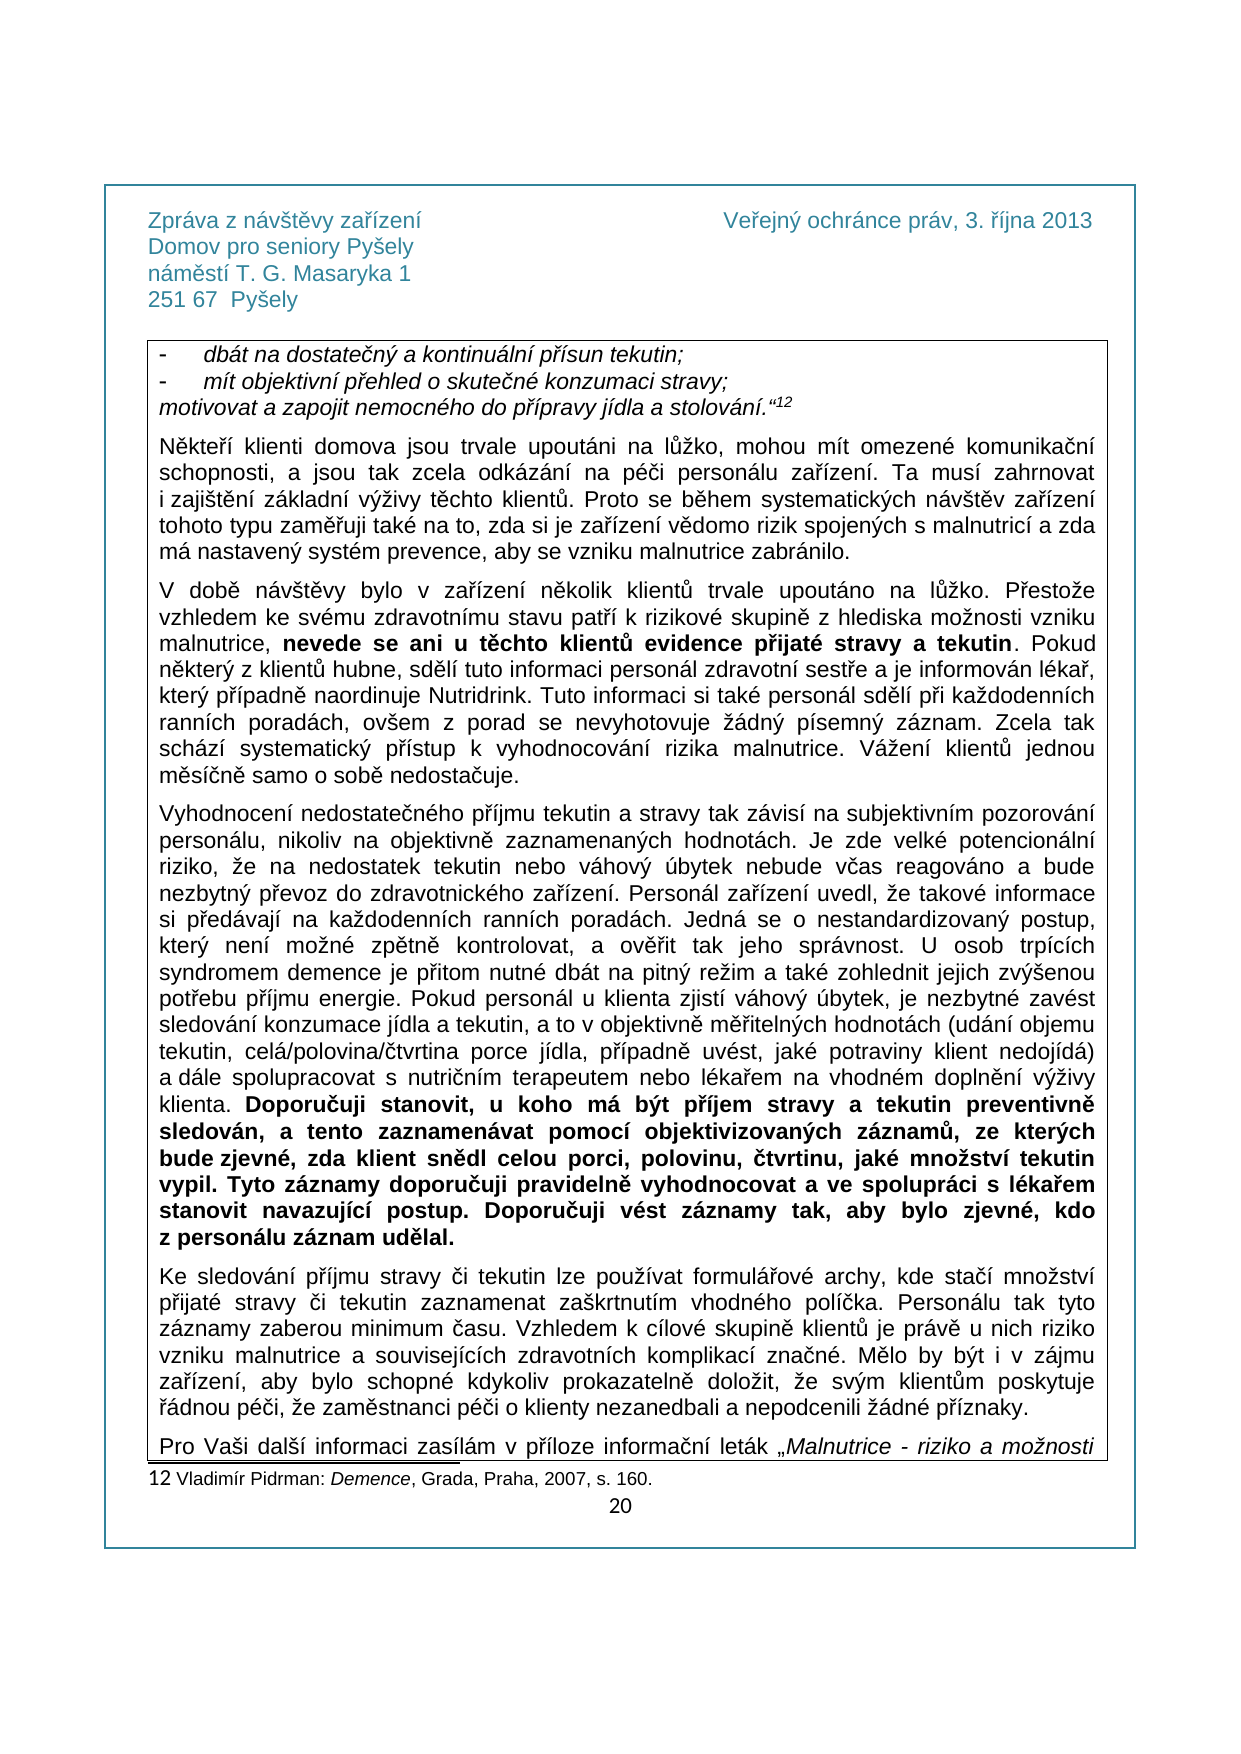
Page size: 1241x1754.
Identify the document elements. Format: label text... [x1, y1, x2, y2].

table_cell Péče je v zařízení zajišťována celkem šesti registrovanými zdravotními sestrami a osmi pracovníky v sociálních službách. Dalšími pracovníky, kteří se podílejí na zajištění péče o klienty, jsou ergoterapeut, arteterapeut a fyzioterapeut na zkrácený pracovní úvazek. Zdravotní i sociální úsek řídí manažerka kvality, přičemž oba úseky pracují odděleně. Vždy ve středu od 11:30 h do 15:00 h ordinuje v zařízení lékař. Každý klient má přiděleného klíčového pracovníka, jehož úkolem je zjistit o klientovi dostatek informací, znát jeho přání a potřeby a na základě získaných poznatků vypracovat individuální plán klienta a sestavit plán péče. Prvotní informace o přáních a potřebách klienta jsou zaznamenány v „Dojednání o způsobu poskytování sociální služby“, což je samostatný dokument tvořící přílohu smlouvy o poskytnutí sociální péče. Klient zde zaznačí, jak si přeje být oslovován, jaký preferuje denní režim, vysloví požadavky na dopomoc v ošetřovatelské péči a uvede, do jakých zájmových aktivit by se rád v zařízení zapojil. Přání a potřeby klienta by se potom měly v návaznosti na potřebnou individuální péči odrazit v individuálním plánu klienta. V individuálním plánu paní V. vyhotoveném dne 17. 10. 2012, jakož i dne 20. 4. 2013, je uvedeno, že osobním cílem a plánem klientky je návštěva rodiny. K naplnění cíle dále klíčový pracovník uvedl, že klientka je v kontaktu s rodinou a personál zařízení upozorní klientku na návštěvu rodiny. Konstatuji, že dokument takového obsahu nelze nazvat individuálním plánem. Jedná se o prosté zaznamenání skutečnosti, že se klientka touží setkávat s rodinou. Schází jakýkoliv náznak skutečné individuální práce s klientem na zachování a podpoře jeho soběstačnosti, pohyblivosti, motoriky nebo kognitivních funkcí, což jsou aktuální problémy u klientů a skutečný důvod jejich přechodu do ústavního zařízení a konzumování sociální služby. Ze záznamů o společných poradách v roce 2013 je zřejmé, že v zařízení probíhá vzdělávací program pro personál zaměřený na individuální plánování. Z dostupné dokumentace však není individuální přístup ke klientovi seznatelný, a ani ze žádných jiných záznamů či dokumentů nelze takový přístup ke klientovi vyvodit. Personál zařízení tak nemá k dispozici žádný dokument, na jehož základě by byla klientovi poskytována cílená individuální péče a ze kterého by bylo patrné, jaká přání a potřeby klient skutečně má a zda je na nich cíleně pracováno. Individuální plán má představovat živý dokument, se kterým pracuje personál v přímé péči a představuje základní informační materiál, kterým klíčový pracovník poskytuje vodítko pro personál v přímé péči o klienta. Individuální plány, se kterými zařízení v době návštěvy pracovalo, jsou z tohoto hlediska zcela nedostačující. Doporučuji vytvořit skutečný individuální plán péče, a nikoliv pouze formální dokument obdobného názvu. Za daných okolností nelze v zařízení hovořit o poskytování individuální péče. Předávání informací mezi personálem, dokumentace Personál si většinu informací o klientech předává ústně. K předávání informací slouží také každodenní porada ošetřovatelského a pečovatelského personálu v době od 8:15 h - 8:30 h. Ústně jsou předávány i zásadní informace typu, kdo nedostatečně pije či přijímá stravu, kdo trpí bolestí, komu mají být nasazeny postranice atp. Nejsou nastaveny jasné a jednotné postupy týkající se zaznamenávání informací o poskytování péče klientům. Pokud tak personál nějaké záznamy dělá, jde převážně o heslovité údaje (popis stavu, případně co klient v průběhu dne dělal), bez náležité vypovídací hodnoty, které nepředstavují dostatečnou záruku kontinuity péče a uchování důležitých informací o klientovi. Ošetřovatelská dokumentace je vedena v elektronické podobě v programu Cygnus. Jedná se o dlouhodobé plány vztahující se k základnímu onemocnění klienta. Krátkodobé ošetřovatelské plány, které by reagovaly na vzniklé změny zdravotního stavu klienta, nejsou sestavovány. K zaznamenání aktuální změny zdravotního stavu slouží zápis do Deníku hlášení. Záznamy v Deníku hlášení však neobsahují intervence, které na základě ordinace lékaře provede sestra a písemné pokyny pro pracovníky v sociálních službách v souvislosti s touto změnou. Například je zde uvedeno, že byla klientovi nasazena antibiotika, avšak bez jakýchkoliv dalších pokynů (co se týká stravy, sledování klienta, projevů změn zdravotního stavu) a dále již zde není žádná zmínka o vývoji nemoci po nasazení antibiotik. Záznamy o podání léků nebo výskytu potíží u klienta v Deníku hlášení jsou v tomto směru nedostačující. Celá situace je navíc komplikována tím, že pracovníci v sociálních službách nesmějí nahlížet do ošetřovatelské dokumentace sester, nemají tedy přístup k informacím o zdravotním stavu klienta, neznají patologické příznaky onemocnění klienta, neboť schází provázanost poskytování zdravotnické (ošetřovatelské) a pečovatelské péče. V případě, že se klient vrátí z nemocnice, nelze ze žádné dokumentace dohledat, jak dále s klientem zacházet, zda došlo k nějakým změnám jeho zdravotního stavu, jídelníčku apod. Lze si jen stěží představit poskytování individuální sociální služby za nedostatku podstatných informací, kam zcela jistě patří také příznaky choroby a bezprostředně související potřeby klienta. Příkladem neefektivity ústního předávání informací je skutečnost, že ač je paní Š. silně nedoslýchavá a je nutné se nad ni nahnout a hovořit velmi nahlas, není informace o její nedoslýchavosti v žádné dokumentaci zaznamenaná. Takže aktivizační pracovnice, která na paní Š. při společném programu hovořila, neměla tušení, že paní Š. je nedoslýchavá a je potřeba se jí přizpůsobit v komunikaci. Navíc paní Š. je v zařízení od 12. 2. 2013 a do dne návštěvy pracovníků Kanceláře veřejného ochránce práv v červnu 2013 neměla vypracovaný individuální plán péče, a to bez jakéhokoliv relevantního důvodu. Jedná se o porušení základní zásady poskytování sociálních služeb v zařízení sociální péče, neboť nebyly identifikovány individuální potřeby klienta ve smyslu § 2 odst. 2 zákona o sociálních službách, a nelze mu tedy poskytovat sociální služby dle jeho potřeb, schopností a osobních cílů. Z vyhotovených individuálních plánů, do kterých měli možnost pracovníci Kanceláře nahlédnout, je patrný jistý formální a popisný přístup. Individuální plán paní V., jak bylo výše již zmíněno, má podobu jedné holé věty „návštěva rodiny“. Dalším individuálním plánem jiné klientky je po dvouleté snaze o návštěvu koncertu vážné hudby, pouze „poslech vážné hudby“. V dokumentu „Plán péče“ jsou heslovitě uvedeny oblasti, v nichž klient potřebuje dopomoc a co je v této souvislosti nutné v oblasti péče o klienta učinit. Avšak tyto skutečnosti se nijak neodráží v záznamu a hodnocení péče ani nijak nesouvisí s individuálním plánem klienta. Dokument s názvem „Záznam a hodnocení péče“ má ryze popisný charakter, kdy je několikrát do měsíce zaznamenáno, co klient dělá - „sleduje televizi, zúčastnil se společného programu, klientka má ráda sušenky“. Jedná se tedy o samostatně existující dokumenty, které na sebe nenavazují ani se nedoplňují, a vyjadřují tak pouze formálnost své existence. Doporučuji vypracovat individuální plán klienta, tak aby skutečně odrážel jeho potřeby stran snahy o zachování soběstačnosti, kognitivních a motorických schopností a zohledňoval také jeho individuální potřeby a rituály, na které byl v životě zvyklý. Zákon o sociálních službách v § 88 písm. f) stanoví jako jednu z povinností poskytovatelů sociálních služeb: „plánovat průběh poskytování sociální služby …, vést písemné individuální záznamy o průběhu poskytování sociální služby a hodnotit průběh poskytování sociální služby…“ Upozorňuji, že se nejedná o pouhou formalitu. Správně vedené průkazné záznamy mohou v případném sporu pomoci prokázat, zda zařízení poskytovalo klientovi řádnou péči. Mohou rovněž sloužit jako nástroj kontroly ze strany vedení ohledně poskytování péče klientům. Záznamy o poskytované péči v zařízení nejsou řádně vedené a nemají vypovídací hodnotu, jedná se tak spíše o důkaz poskytování péče na základě intuitivního rozhodování personálu a přizpůsobení záznamů evidenci provedených úkonů pro jejich vykázání pojišťovně. Doporučuji stanovit standardizované (tj. ne pouze nahodile a intuitivně vedené) postupy pro zaznamenávání průběhu poskytování sociální služby (pobyt na vzduchu, hygiena, mikční režim, polohování, úprava stravy, sledování depresivních stavů atp.). Rovněž doporučuji zavést efektivní systém předávání informací mezi ošetřovatelským a pečovatelským personálem, a to v písemné podobě. Pracovníci sociální péče musí mít informace o projevech a příznacích choroby klienta, aby byli schopní jednak vypozorovat změnu a jednak poskytnout skutečně péči odpovídající potřebám konkrétního klienta. Prevence malnutrice, podávání stravy Zařízení je povinno v rámci základní služby poskytnutí stravy dle § 49 odst. 2 písm. b) zajistit celodenní stravu dopovídající věku, zásadám racionální výživy a potřebám dietního stravování minimálně v rozsahu tří hlavních jídel. Pokud však zařízení poskytuje péči osobám trpícím demencí, je třeba této klientele přizpůsobit i stravovací režim. Klienti trpící syndromem demence by měli mít mj. neustálý přístup k jídlu. Další zásady nutriční péče o osoby trpící demencí dle odborné literatury spočívají v následujícím: „Včas rozpoznat snížení zájmu pacienta o jídlo; sledovat v čase tělesnou hmotnost a svalovou sílu; dodržovat pravidelnost a řád v příjmu potravy, dělit ji do hlavních a vedlejších jídel; zachovávat úroveň a styl stolování; respektovat chuť nemocného, je-li to možné (pozor na tučná a sladká jídla); dbát na správné složení potravy; dbát na dostatečný a kontinuální přísun tekutin; mít objektivní přehled o skutečné konzumaci stravy; motivovat a zapojit nemocného do přípravy jídla a stolování.“ Někteří klienti domova jsou trvale upoutáni na lůžko, mohou mít omezené komunikační schopnosti, a jsou tak zcela odkázání na péči personálu zařízení. Ta musí zahrnovat i zajištění základní výživy těchto klientů. Proto se během systematických návštěv zařízení tohoto typu zaměřuji také na to, zda si je zařízení vědomo rizik spojených s malnutricí a zda má nastavený systém prevence, aby se vzniku malnutrice zabránilo. V době návštěvy bylo v zařízení několik klientů trvale upoutáno na lůžko. Přestože vzhledem ke svému zdravotnímu stavu patří k rizikové skupině z hlediska možnosti vzniku malnutrice, nevede se ani u těchto klientů evidence přijaté stravy a tekutin. Pokud některý z klientů hubne, sdělí tuto informaci personál zdravotní sestře a je informován lékař, který případně naordinuje Nutridrink. Tuto informaci si také personál sdělí při každodenních ranních poradách, ovšem z porad se nevyhotovuje žádný písemný záznam. Zcela tak schází systematický přístup k vyhodnocování rizika malnutrice. Vážení klientů jednou měsíčně samo o sobě nedostačuje. Vyhodnocení nedostatečného příjmu tekutin a stravy tak závisí na subjektivním pozorování personálu, nikoliv na objektivně zaznamenaných hodnotách. Je zde velké potencionální riziko, že na nedostatek tekutin nebo váhový úbytek nebude včas reagováno a bude nezbytný převoz do zdravotnického zařízení. Personál zařízení uvedl, že takové informace si předávají na každodenních ranních poradách. Jedná se o nestandardizovaný postup, který není možné zpětně kontrolovat, a ověřit tak jeho správnost. U osob trpících syndromem demence je přitom nutné dbát na pitný režim a také zohlednit jejich zvýšenou potřebu příjmu energie. Pokud personál u klienta zjistí váhový úbytek, je nezbytné zavést sledování konzumace jídla a tekutin, a to v objektivně měřitelných hodnotách (udání objemu tekutin, celá/polovina/čtvrtina porce jídla, případně uvést, jaké potraviny klient nedojídá) a dále spolupracovat s nutričním terapeutem nebo lékařem na vhodném doplnění výživy klienta. Doporučuji stanovit, u koho má být příjem stravy a tekutin preventivně sledován, a tento zaznamenávat pomocí objektivizovaných záznamů, ze kterých bude zjevné, zda klient snědl celou porci, polovinu, čtvrtinu, jaké množství tekutin vypil. Tyto záznamy doporučuji pravidelně vyhodnocovat a ve spolupráci s lékařem stanovit navazující postup. Doporučuji vést záznamy tak, aby bylo zjevné, kdo z personálu záznam udělal. Ke sledování příjmu stravy či tekutin lze používat formulářové archy, kde stačí množství přijaté stravy či tekutin zaznamenat zaškrtnutím vhodného políčka. Personálu tak tyto záznamy zaberou minimum času. Vzhledem k cílové skupině klientů je právě u nich riziko vzniku malnutrice a souvisejících zdravotních komplikací značné. Mělo by být i v zájmu zařízení, aby bylo schopné kdykoliv prokazatelně doložit, že svým klientům poskytuje řádnou péči, že zaměstnanci péči o klienty nezanedbali a nepodcenili žádné příznaky. Pro Vaši další informaci zasílám v příloze informační leták „Malnutrice - riziko a možnosti ochrany v zařízeních sociálních a zdravotních služeb“. Zařízení připravuje stravu ve vlastní kuchyni, přičemž strava se podává pětkrát denně (dopolední a odpolední svačina) a diabetičtí klienti mají ještě druhou večeři. Kuchyně připravuje dietu racionální, diabetickou a žlučníkovou. Jídelníček je vytvářen ve spolupráci s klienty, ředitelkou zařízení a lékařem, přičemž v zařízení schází nutriční terapeut. Nad rámec podávané stravy již klienti nemohou dodatečně o žádné jídlo žádat. Večeře se podává od 16:30 h a dalším jídlem je až snídaně v 8:00 h. Někteří klienti v této souvislosti uvedli, že mívají hlad a dojídají se z vlastních zásob, často sušenkami nebo sladkostmi. Doporučuji pro velké časové rozmezí mezi podáváním večeře a snídaně ponechat klientům pro případ potřeby k dispozici alespoň pečivo. Upozorňuji, že klient trpící Alzheimerovou demencí má v důsledku vývoje choroby zvýšenou potřebu příjmu potravy a energie a je nutné tuto skutečnost v jeho jídelníčku zohlednit. V zařízení však všichni klienti dostávají stejné porce, jídla jednotlivých diet se od sebe také téměř neliší. Z jídelníčků je navíc zřejmé, že u jednotlivých porcí není propočítaná energetická ani biologická hodnota, a nelze tedy jednoznačně tvrdit, že klienti dostávají stravu na základě svých nutričních potřeb. Doporučuji jídelníčky sestavovat s ohledem na nutriční hodnotu stravy a zvláštní potřeby jednotlivých klientů. Strava se podává v suterénu ve společné jídelně, na společných jídelnách na každém poschodí a na pokojích se stravují imobilní klienti nebo klienti v případě nemoci. Strava je na jednotlivá poschodí a na pokoje převážena již naporcovaná na talíři, nelze tedy zohlednit případné individuální požadavky klientů ohledně množství. Z rozhovoru s ošetřovatelským personálem bylo také zjištěno, že se neodměřují dávky příkrmů u diabetiků. Při sledování podávání večeří v prvním patře zařízení bylo zjištěno, že jedna pracovnice vydává večeři pro 16 klientů. Byli mezi nimi také klienti, kteří se již sami nebyli schopni najíst a museli vyčkat, než bude jídlo rozdáno do pokojů všem klientům. Mezitím jim večeře vystydla. Podávání večeře působilo značně chaoticky, během stolování nebyl v jídelně přítomen nikdo z personálu zařízení. Pokyn ohledně úpravy stravy dává do kuchyně vrchní sestra nebo sestra, někdy to doporučí lékař. V dokumentaci klientů údaj o úpravě stravy není. V době návštěvy zařízení nikdo z klientů nedostával mixovanou stravu. Pro případ potřeby v budoucnu doporučuji zaznamenat rozhodnutí o mechanické úpravě stravy v dokumentaci klientů (nutriční plán), tak aby bylo patrné, kdo toto rozhodnutí přijal, kdy a jaké byly důvody. Doporučuji stavu nemixovat, ale mlít, drtit, případně krájet, a to jednotlivé složky stravy zvlášť. Některým klientům jsou tekutiny podávány z kojenecké láhve s dudlíkem, což považuji za nevhodnou praxi, která je pro klienta nedůstojná. Na trhu existuje řada jiných vhodných pomůcek. Podávání léků V zařízení jsou podávány léky na základě medikačních karet, které vyhotovují sestry opisem originální ordinace léčiv ze zdravotnické dokumentace lékaře. Medikační karty se přepisují každý měsíc. Každá změna medikace je opatřena podpisem a razítkem lékaře. Na zadní stranu medikační karty se značí doba podání léků s podpisem sestry, která lék vydala. Léky chystá sestra, která má noční službu a v průběhu dne je vydává sestra sloužící denní službu. Ordinace léků je srozumitelná a v kontrolovaných případech se obsah medikačních karet shodoval s originální ordinací lékaře. Léky jsou v zařízení uloženy v uzamykatelné skříni na pracovišti sester. V době návštěvy nebyla skříň s léky uzamčená. V lékové skříni nebyly nalezeny neevidované léky se zklidňujícím účinkem ani léky po zemřelých klientech. U podávaných psychofarmak byla ordinace lékaře jednoznačná, sestry nemohou ani v případě potřeby bez konzultace lékaře podat zvýšenou dávku. Zařízení se v oblasti vydávání léků vyznačuje dobrou praxí. Pouze upozorňuji, že je nutné uzamykat skříň s léky, aby bylo minimalizováno riziko nebezpečí při vniknutí třetí osoby na pracoviště sester. A dále upozorňuji, že léky klientovi vydává jiný pracovník než ten, který je nachystal, nemá tak možnost ověřit, zda vydává správný lék, ačkoliv za správné podání léku odpovídá. Ke zvýšení standardu poskytované péče proto zvažte, zda jsou stávající vnitřní postupy rozdělení práce při přípravě a výdeji léků nastaveny tak, že nemůže dojít k chybě a nepřiměřenému přenosu odpovědnosti. Fáze demence Osoba trpící syndromem demence v každé z fází onemocnění vyžaduje specifickou péči, kterou by zařízení mělo zajistit. Od fáze demence by se měla odvíjet i náplň dne klienta. Pro více informací odkazuji na doporučení České alzheimerovské společnosti „P-PA-IA - podpora a péče lidem postiženým syndromem demence“. Personál pečující o klienty v zařízení nemá dostatek informací ani o příznacích chorob, kterými klienti trpí, ani o fázi a stupni demence, v níž se klient nachází. K dotazu pracovníků Kanceláře personál v přímé péči neuměl sdělit, kdo z klientů má diagnostikovanou demenci a v jaké fázi onemocnění se klient nachází, případně jak je této skutečnosti přizpůsobena péče o konkrétního klienta. Takové informace by bylo možné dohledat pouze ve zdravotnické dokumentaci, kam pracovníci v sociálních službách nemají přístup. Z hlediska poskytování individuální péče se personál potýká s nedostatkem informací, a nemůže tak ani poskytovat péči odpovídající fázi demence, ve které se člověk trpící tímto onemocněním nachází. Doporučuji přizpůsobit péči o klienta a průběh jeho dne stádiu, v jakém se nachází jeho onemocnění, a zajistit dostatečnou informovanost a proškolení personálu. Mikční režim Jedním z projevů demence je inkontinence. Cílem správné ošetřovatelské péče by mělo být udržet pacienta (klienta) co nejdéle kontinentním, a to díky správnému režimu, včetně režimu mikčního. Klient by měl mít možnost se v cca 2hodinových intervalech, dle potřeby i častěji, vymočit. Takto nastavený režim může minimalizovat spotřebu ochranných pomůcek pro inkontinenci, které pak mohou představovat pouze jakousi pojistku. Ošetřovatelky (pracovníci v sociálních službách) by měly mít jasné zadání, koho z klientů jak často vysazovat na (přenosné) WC, komu pomáhat dojít na toaletu a jak často. Komunikační bariéra na straně klienta (klient si neřekne, že potřebuje doprovodit na WC) by neměla být důvodem pro ukončení dopomáhání na toaletu. Mikční režim by měl vycházet z individuálních potřeb každého klienta a měl by mít odraz v dokumentaci klienta. V zařízení je dle slov personálu většina klientů inkontinentních, a to i přes skutečnost, že se jedná z velké části o klienty samostatně pohyblivé. Z celkového počtu klientů v době návštěvy jich 39 nosilo i přes den plenkové kalhotky. K takovému výsledku přispívá mimo jiné i skutečnost, že toalety jsou společné na chodbách zařízení a v naprosto nedostatečném počtu. Klienti nemají možnost se beze spěchu na toaletách vystřídat, případně je to pro ně příliš daleká cesta a celkově příliš náročný úkon. Tuto situaci lze částečně zlepšit alespoň dostatečným počtem toaletních křesel na pokojích klientů, avšak při procházení zařízení jich pracovníci Kanceláře zaznamenali na pokojích jen pět. V zařízení nelze hovořit o existenci mikčního režimu nebo jakéhokoliv standardizovaného přístupu k této otázce. V zařízení bylo zjištěno, že personál nemá jasné zadání, koho vysazovat a koho ne, vychází z toho, který klient je o to požádá. Tyto informace se předávají opět pouze ústně. Doporučuji stanovit klientům mikční režim, v jehož rámci bude řešeno, kdo používá inkontinenční pomůcky (pleny a vložky) na noc, kdo i přes den, komu má personál v přímé péči dopomáhat na toaletu a jak často. Sledování bolesti U pacientů s pokročilou demencí není rozpoznání bolesti vždy snadné. Nerozpoznaná a neléčená bolest přitom zásadně zhoršuje kvalitu života klientů a může být příznakem počínajícího závažného onemocnění. V zařízení není zaveden standardizovaný systém pravidelného testování a zaznamenávání bolesti klientů. Pokud o některém z klientů personál ví, že trpí bolestí, jde o výsledek každodenního intuitivního pozorování klientů. Pracovníci v sociálních službách nahlásí podezření na bolest u klienta všeobecné sestře, avšak dále naprosto netuší, co se s klientem děje dál, zda má tento jejich poznatek nějaké následky. Doporučuji zavést standardizovaný způsob monitorování bolesti klientů, zejména těch, kteří mají omezené komunikační schopnosti. Trvale ležící klient Někteří klienti jsou trvale upoutáni na lůžko a s ohledem na jejich zdravotní stav či nevůli nejsou již ani vysazováni do křesla či v lůžku posazováni k jídlu. Z ošetřovatelské dokumentace však není zjevné, kdo o tomto rozhodl a jak dlouho tento stav trvá, přestože se jedná o zásadní a trvalé zhoršení kvality života seniora. V této souvislosti též poukazuji na výše řečené; ani u těchto klientů není vedena evidence příjmu tekutin a stravy, není systematicky řešena otázka malnutrice. U trvale ležícího klienta je vysoké riziko vzniku dekubitů, které v důsledku dehydratace nebo malnutrice mnohonásobně stoupá. V zařízení bylo v době návštěvy několik trvale ležících klientů a u žádného z nich nebyla nastavena preventivní opatření vzniku dekubitu - záznamy o pravidelném polohování a přehled o příjmu tekutin a stravy. V ošetřovatelské dokumentaci v počítačovém programu Cygnus je vedeno „Hodnocení rizika vzniku dekubitů“, ale s výsledkem hodnocení není dále již nijak pracováno. Opět se jedná o příklad nedostatku individuální péče. Doporučuji, aby rozhodnutí o tom, že určitý klient již nebude posazován, bylo vždy konzultováno s lékařem a bylo zaznamenáno v dokumentaci klienta. Je nutné zavést preventivní opatření vzniku dekubitů, malnutrice a dehydratace a přistupovat k těmto klientům se zvýšenou pozorností a zaznamenávat objektivní hodnoty příjmu tekutin a stravy. [148, 341, 1107, 1459]
